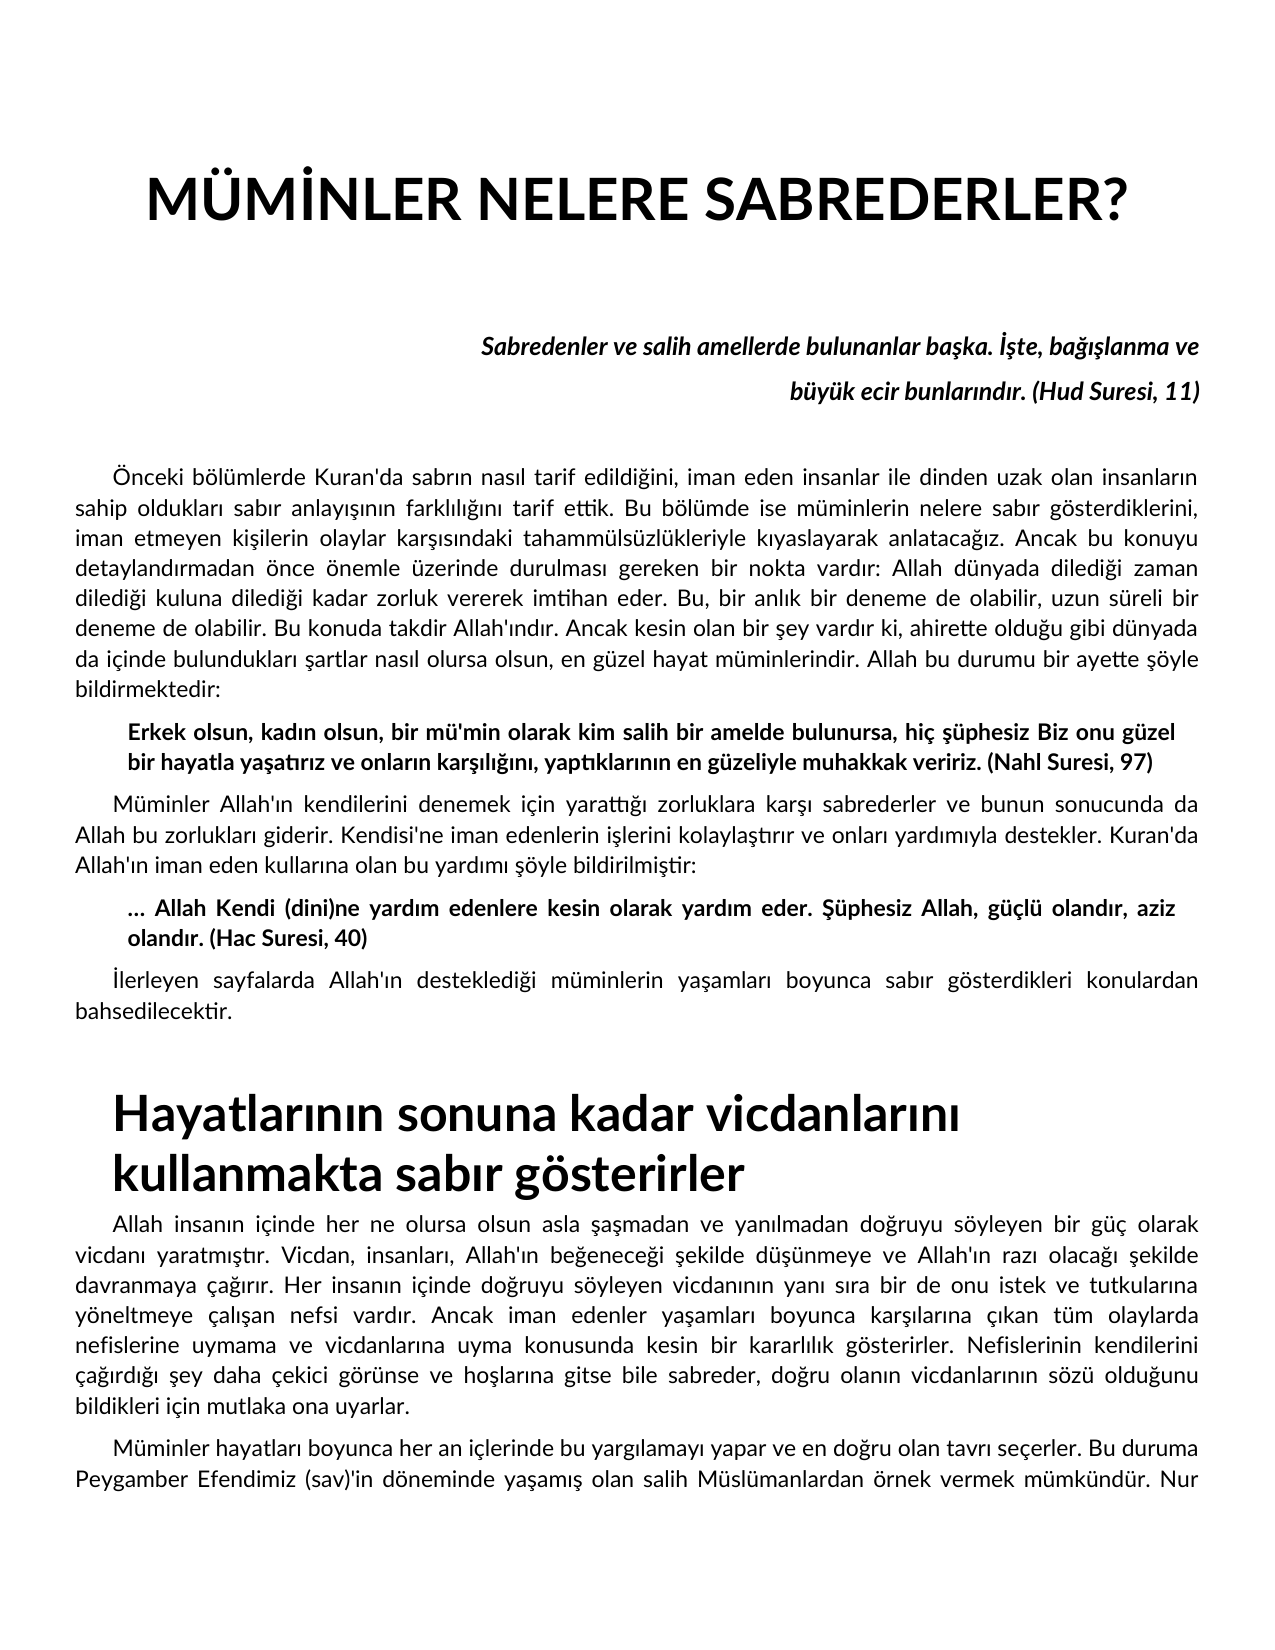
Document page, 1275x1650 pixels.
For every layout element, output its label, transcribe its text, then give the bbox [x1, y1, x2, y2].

text Müminler hayatları boyunca her an içlerinde bu yargılamayı yapar ve en doğru olan tavrı seçerler. Bu duruma Peygamber Efendimiz (sav)'in döneminde yaşamış olan salih Müslümanlardan örnek vermek mümkündür. Nur [75, 1434, 1200, 1492]
text Müminler Allah'ın kendilerini denemek için yarattığı zorluklara karşı sabrederler ve bunun sonucunda da Allah bu zorlukları giderir. Kendisi'ne iman edenlerin işlerini kolaylaştırır ve onları yardımıyla destekler. Kuran'da Allah'ın iman eden kullarına olan bu yardımı şöyle bildirilmiştir: [75, 790, 1200, 878]
text Sabredenler ve salih amellerde bulunanlar başka. İşte, bağışlanma ve büyük ecir bunlarındır. (Hud Suresi, 11) [429, 330, 1200, 405]
subtitle MÜMİNLER NELERE SABREDERLER? [75, 162, 1200, 232]
text Erkek olsun, kadın olsun, bir mü'min olarak kim salih bir amelde bulunursa, hiç şüphesiz Biz onu güzel bir hayatla yaşatırız ve onların karşılığını, yaptıklarının en güzeliyle muhakkak veririz. (Nahl Suresi, 97) [127, 717, 1177, 775]
text … Allah Kendi (dini)ne yardım edenlere kesin olarak yardım eder. Şüphesiz Allah, güçlü olandır, aziz olandır. (Hac Suresi, 40) [127, 893, 1177, 951]
text İlerleyen sayfalarda Allah'ın desteklediği müminlerin yaşamları boyunca sabır gösterdikleri konulardan bahsedilecektir. [75, 966, 1200, 1024]
subtitle Hayatlarının sonuna kadar vicdanlarını kullanmakta sabır gösterirler [112, 1082, 1200, 1202]
text Allah insanın içinde her ne olursa olsun asla şaşmadan ve yanılmadan doğruyu söyleyen bir güç olarak vicdanı yaratmıştır. Vicdan, insanları, Allah'ın beğeneceği şekilde düşünmeye ve Allah'ın razı olacağı şekilde davranmaya çağırır. Her insanın içinde doğruyu söyleyen vicdanının yanı sıra bir de onu istek ve tutkularına yöneltmeye çalışan nefsi vardır. Ancak iman edenler yaşamları boyunca karşılarına çıkan tüm olaylarda nefislerine uymama ve vicdanlarına uyma konusunda kesin bir kararlılık gösterirler. Nefislerinin kendilerini çağırdığı şey daha çekici görünse ve hoşlarına gitse bile sabreder, doğru olanın vicdanlarının sözü olduğunu bildikleri için mutlaka ona uyarlar. [75, 1210, 1200, 1419]
text Önceki bölümlerde Kuran'da sabrın nasıl tarif edildiğini, iman eden insanlar ile dinden uzak olan insanların sahip oldukları sabır anlayışının farklılığını tarif ettik. Bu bölümde ise müminlerin nelere sabır gösterdiklerini, iman etmeyen kişilerin olaylar karşısındaki tahammülsüzlükleriyle kıyaslayarak anlatacağız. Ancak bu konuyu detaylandırmadan önce önemle üzerinde durulması gereken bir nokta vardır: Allah dünyada dilediği zaman dilediği kuluna dilediği kadar zorluk vererek imtihan eder. Bu, bir anlık bir deneme de olabilir, uzun süreli bir deneme de olabilir. Bu konuda takdir Allah'ındır. Ancak kesin olan bir şey vardır ki, ahirette olduğu gibi dünyada da içinde bulundukları şartlar nasıl olursa olsun, en güzel hayat müminlerindir. Allah bu durumu bir ayette şöyle bildirmektedir: [75, 463, 1200, 702]
